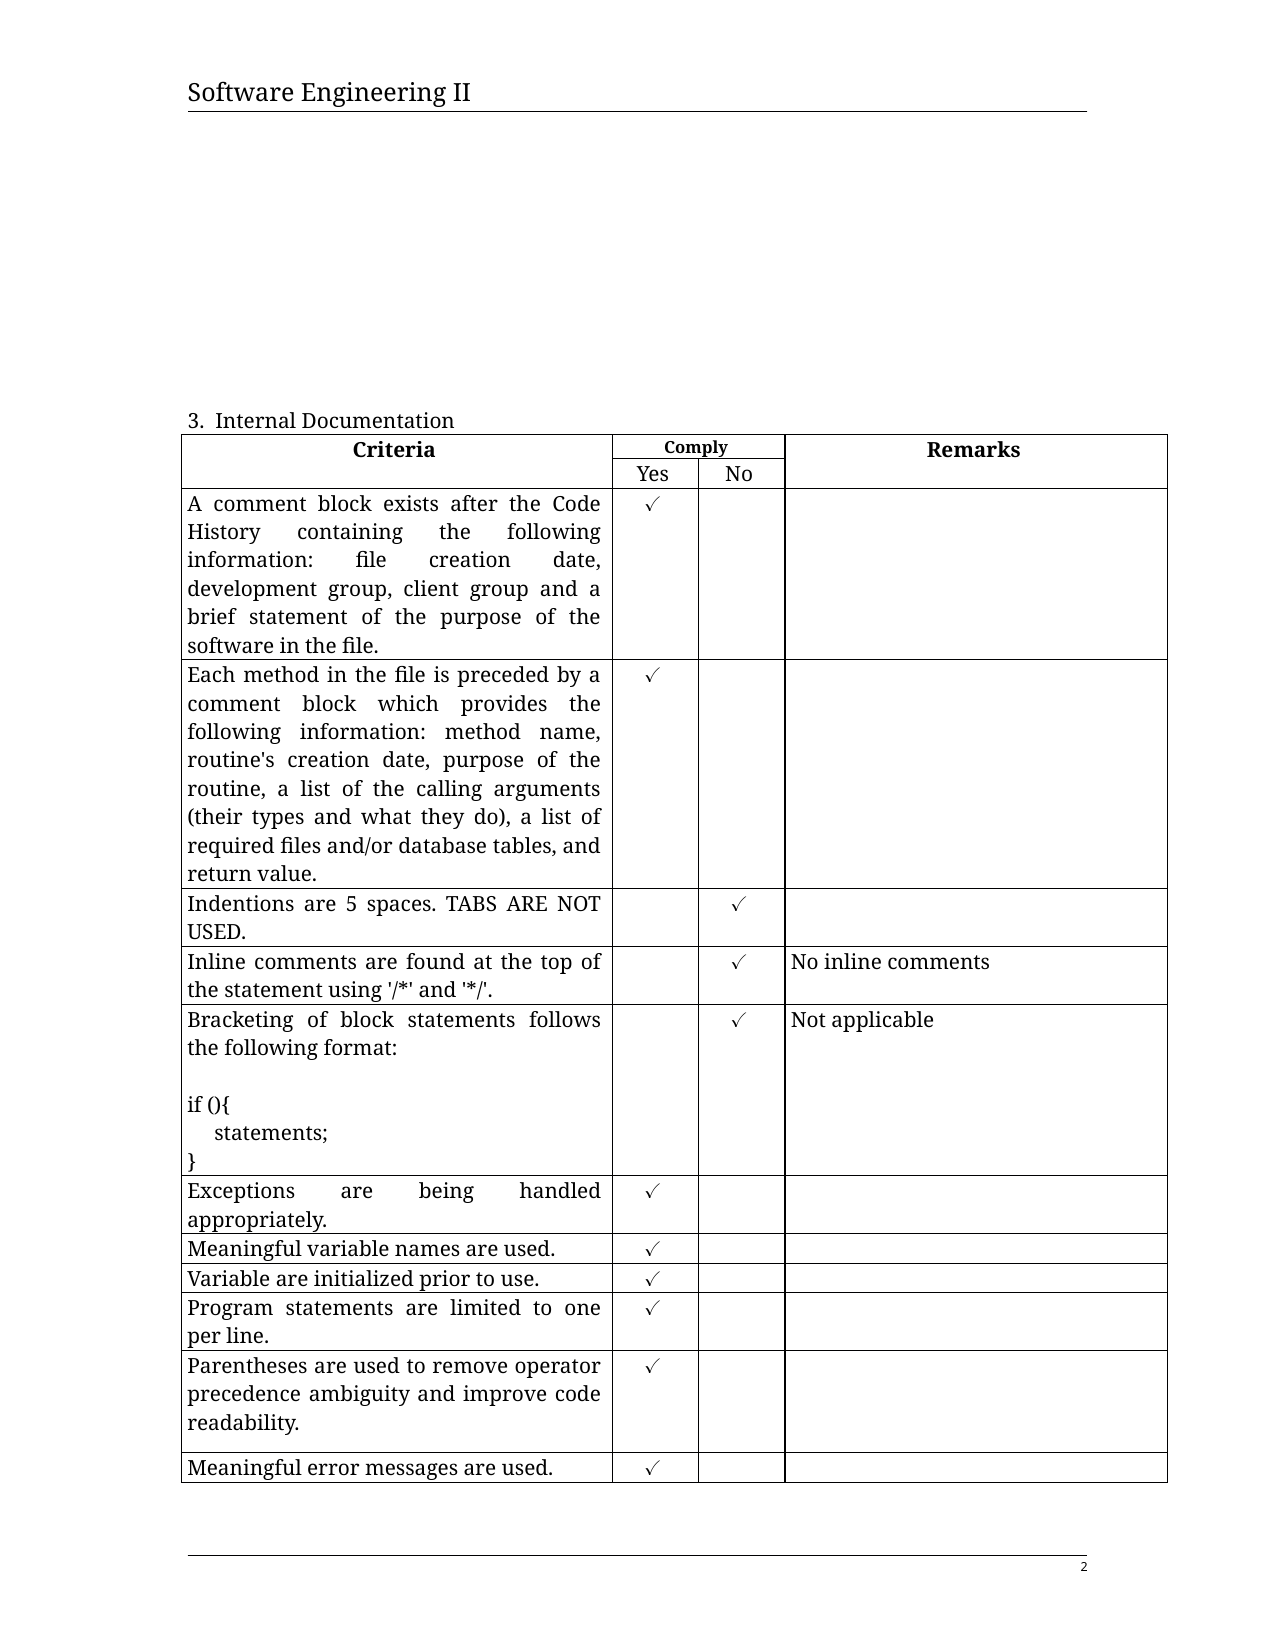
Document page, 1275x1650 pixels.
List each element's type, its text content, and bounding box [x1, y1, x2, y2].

table_cell ✓ [613, 1176, 698, 1233]
table_cell ✓ [613, 660, 698, 888]
table_cell [699, 1176, 784, 1233]
table_cell [699, 1293, 784, 1350]
table_header Remarks [786, 435, 1167, 488]
table_cell Yes [613, 459, 698, 488]
table_cell [786, 660, 1167, 888]
table_cell Meaningful variable names are used. [182, 1234, 612, 1263]
table_cell Variable are initialized prior to use. [182, 1264, 612, 1292]
table_cell No inline comments [786, 947, 1167, 1004]
table_cell [699, 489, 784, 659]
table_cell ✓ [613, 1264, 698, 1292]
table_cell Each method in the file is preceded by a comment block which provides the following information: method name, routine's creation date, purpose of the routine, a list of the calling arguments (their types and what they do), a list of required files and/or database tables, and return value. [182, 660, 612, 888]
table_cell ✓ [613, 1453, 698, 1482]
table_cell Indentions are 5 spaces. TABS ARE NOT USED. [182, 889, 612, 946]
table_cell ✓ [613, 1351, 698, 1452]
text 3. Internal Documentation [187, 406, 1087, 434]
table_cell [786, 1264, 1167, 1292]
table_cell [699, 660, 784, 888]
table_header Comply [613, 435, 784, 458]
table_cell [699, 1453, 784, 1482]
table_cell A comment block exists after the Code History containing the following information: file creation date, development group, client group and a brief statement of the purpose of the software in the file. [182, 489, 612, 659]
table_cell [613, 1005, 698, 1175]
table_cell ✓ [699, 889, 784, 946]
table_cell ✓ [613, 1293, 698, 1350]
table_cell [786, 889, 1167, 946]
table_cell ✓ [613, 1234, 698, 1263]
table_cell ✓ [699, 947, 784, 1004]
table_cell Not applicable [786, 1005, 1167, 1175]
table_cell [786, 1293, 1167, 1350]
table_cell [699, 1351, 784, 1452]
table_cell Exceptions are being handled appropriately. [182, 1176, 612, 1233]
table_cell Parentheses are used to remove operator precedence ambiguity and improve code readability. [182, 1351, 612, 1452]
table_cell [786, 1453, 1167, 1482]
table_cell [699, 1264, 784, 1292]
table_cell Program statements are limited to one per line. [182, 1293, 612, 1350]
table_cell ✓ [613, 489, 698, 659]
table_cell Bracketing of block statements follows the following format: if (){ statements; } [182, 1005, 612, 1175]
table_cell [699, 1234, 784, 1263]
table_cell [613, 889, 698, 946]
table_cell No [699, 459, 784, 488]
table_cell Meaningful error messages are used. [182, 1453, 612, 1482]
table_cell ✓ [699, 1005, 784, 1175]
table_cell [786, 1351, 1167, 1452]
table_header Criteria [182, 435, 612, 488]
table_cell [786, 1176, 1167, 1233]
table_cell [786, 1234, 1167, 1263]
table_cell [786, 489, 1167, 659]
table_cell Inline comments are found at the top of the statement using '/*' and '*/'. [182, 947, 612, 1004]
table_cell [613, 947, 698, 1004]
